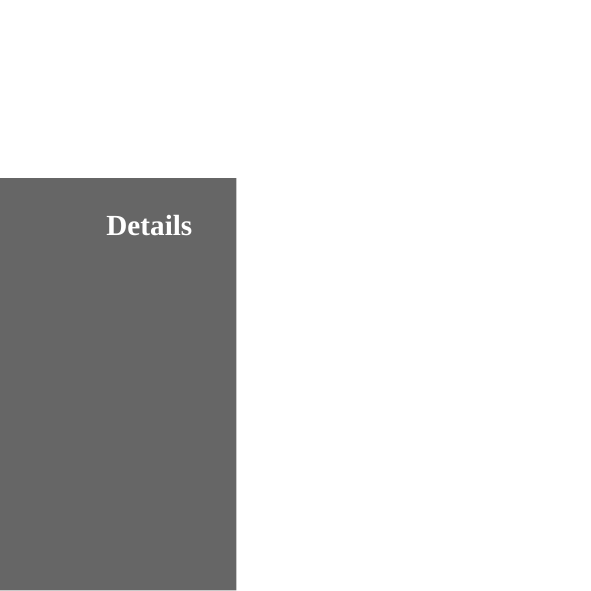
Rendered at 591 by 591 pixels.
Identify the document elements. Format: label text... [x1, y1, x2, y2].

subtitle Details [0, 208, 192, 241]
